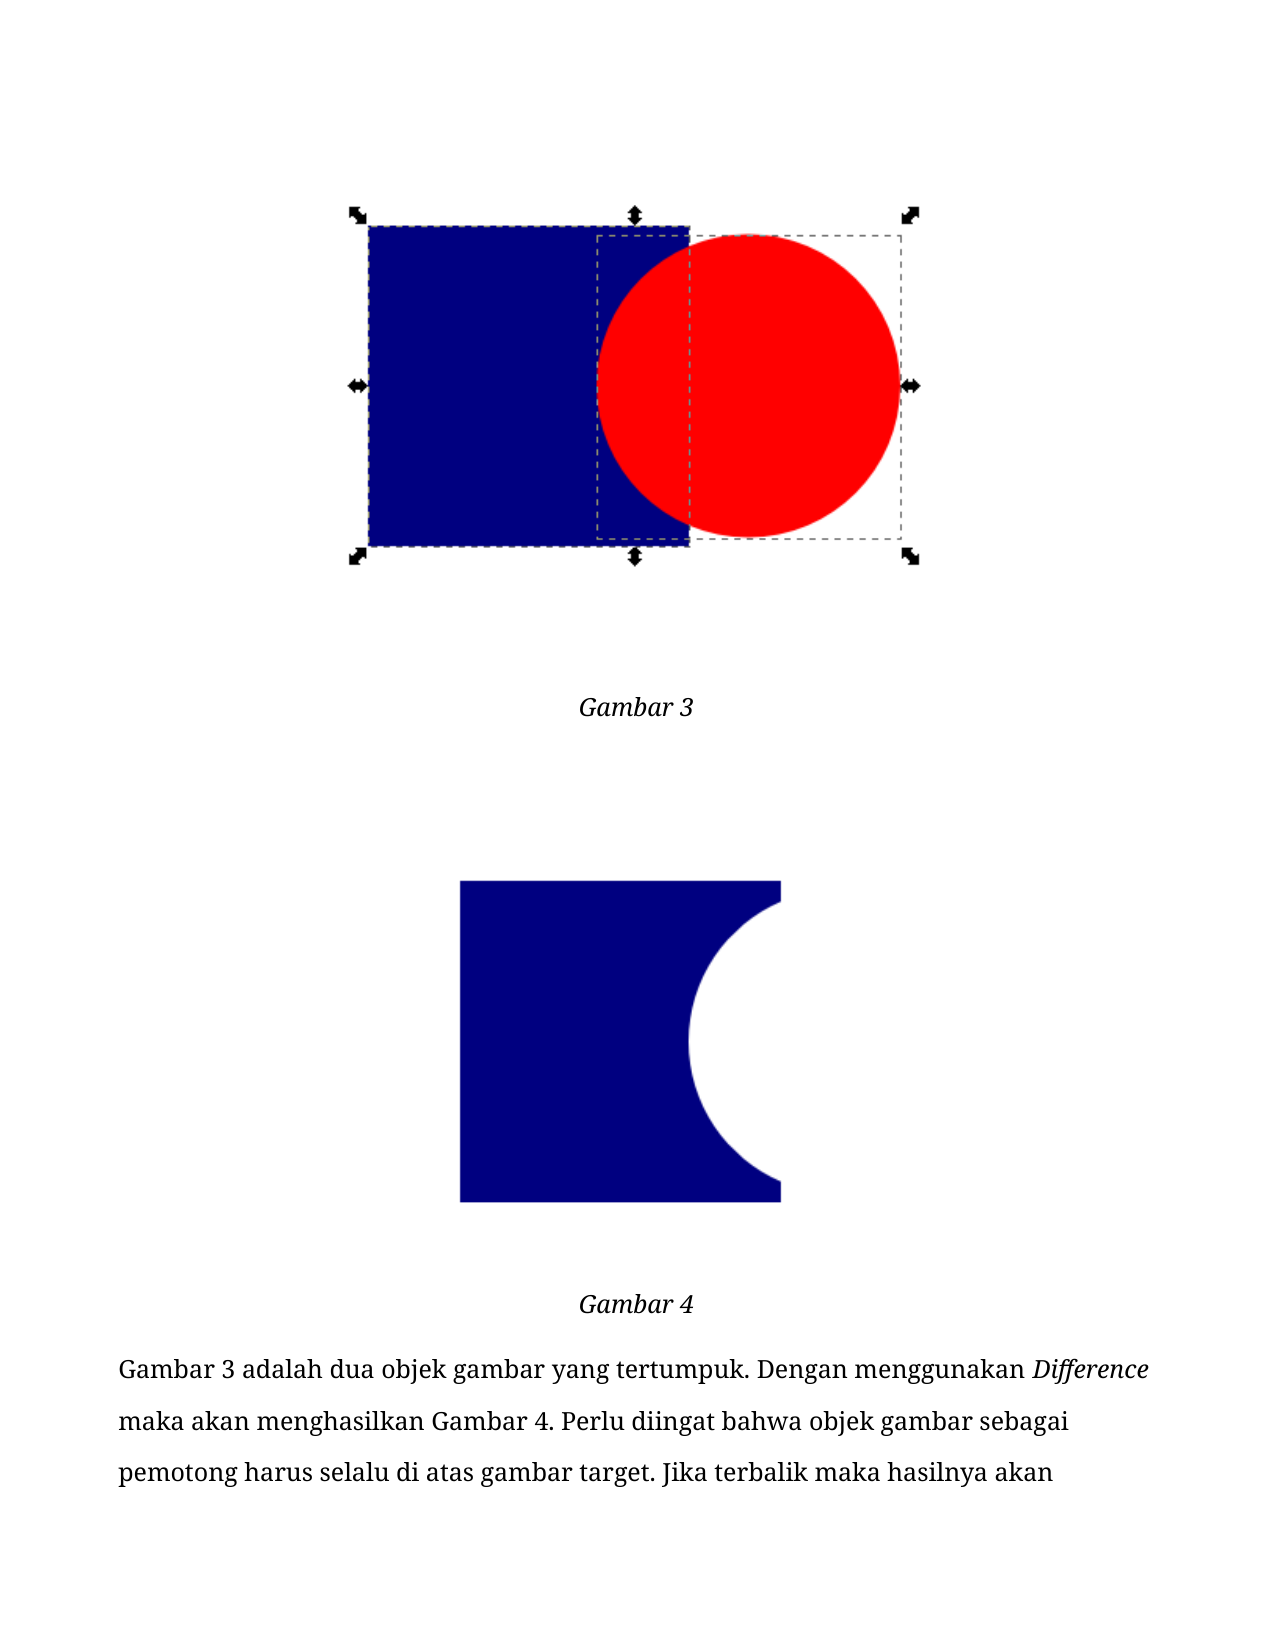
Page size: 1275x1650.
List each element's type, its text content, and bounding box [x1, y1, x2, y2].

text Gambar 4 [118, 821, 1157, 1321]
text Gambar 3 adalah dua objek gambar yang tertumpuk. Dengan menggunakan Difference maka akan menghasilkan Gambar 4. Perlu diingat bahwa objek gambar sebagai pemotong harus selalu di atas gambar target. Jika terbalik maka hasilnya akan [118, 1352, 1157, 1488]
picture [343, 821, 933, 1270]
text Gambar 3 [118, 118, 1157, 724]
picture [315, 118, 960, 673]
